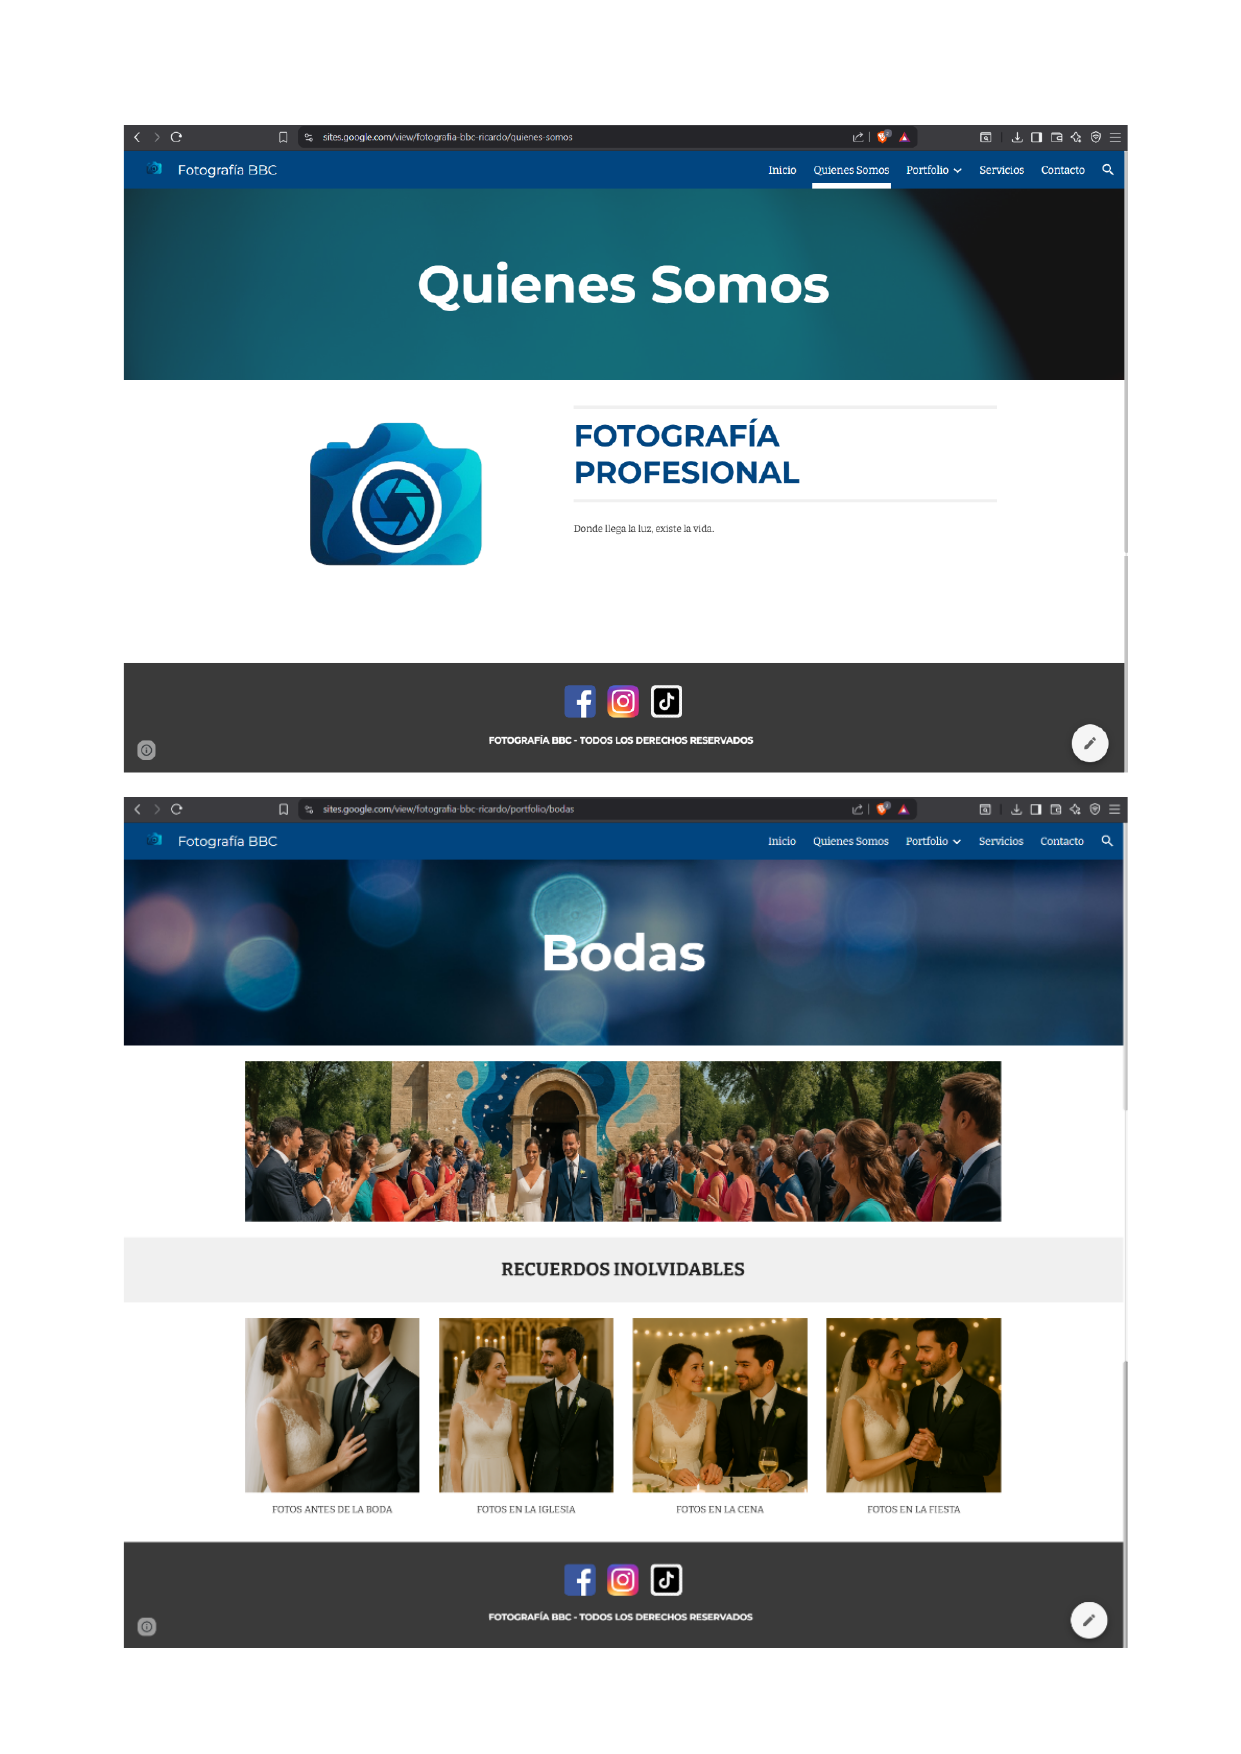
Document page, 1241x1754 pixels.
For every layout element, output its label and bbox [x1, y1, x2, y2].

picture [123, 797, 1128, 1648]
picture [123, 125, 1128, 773]
